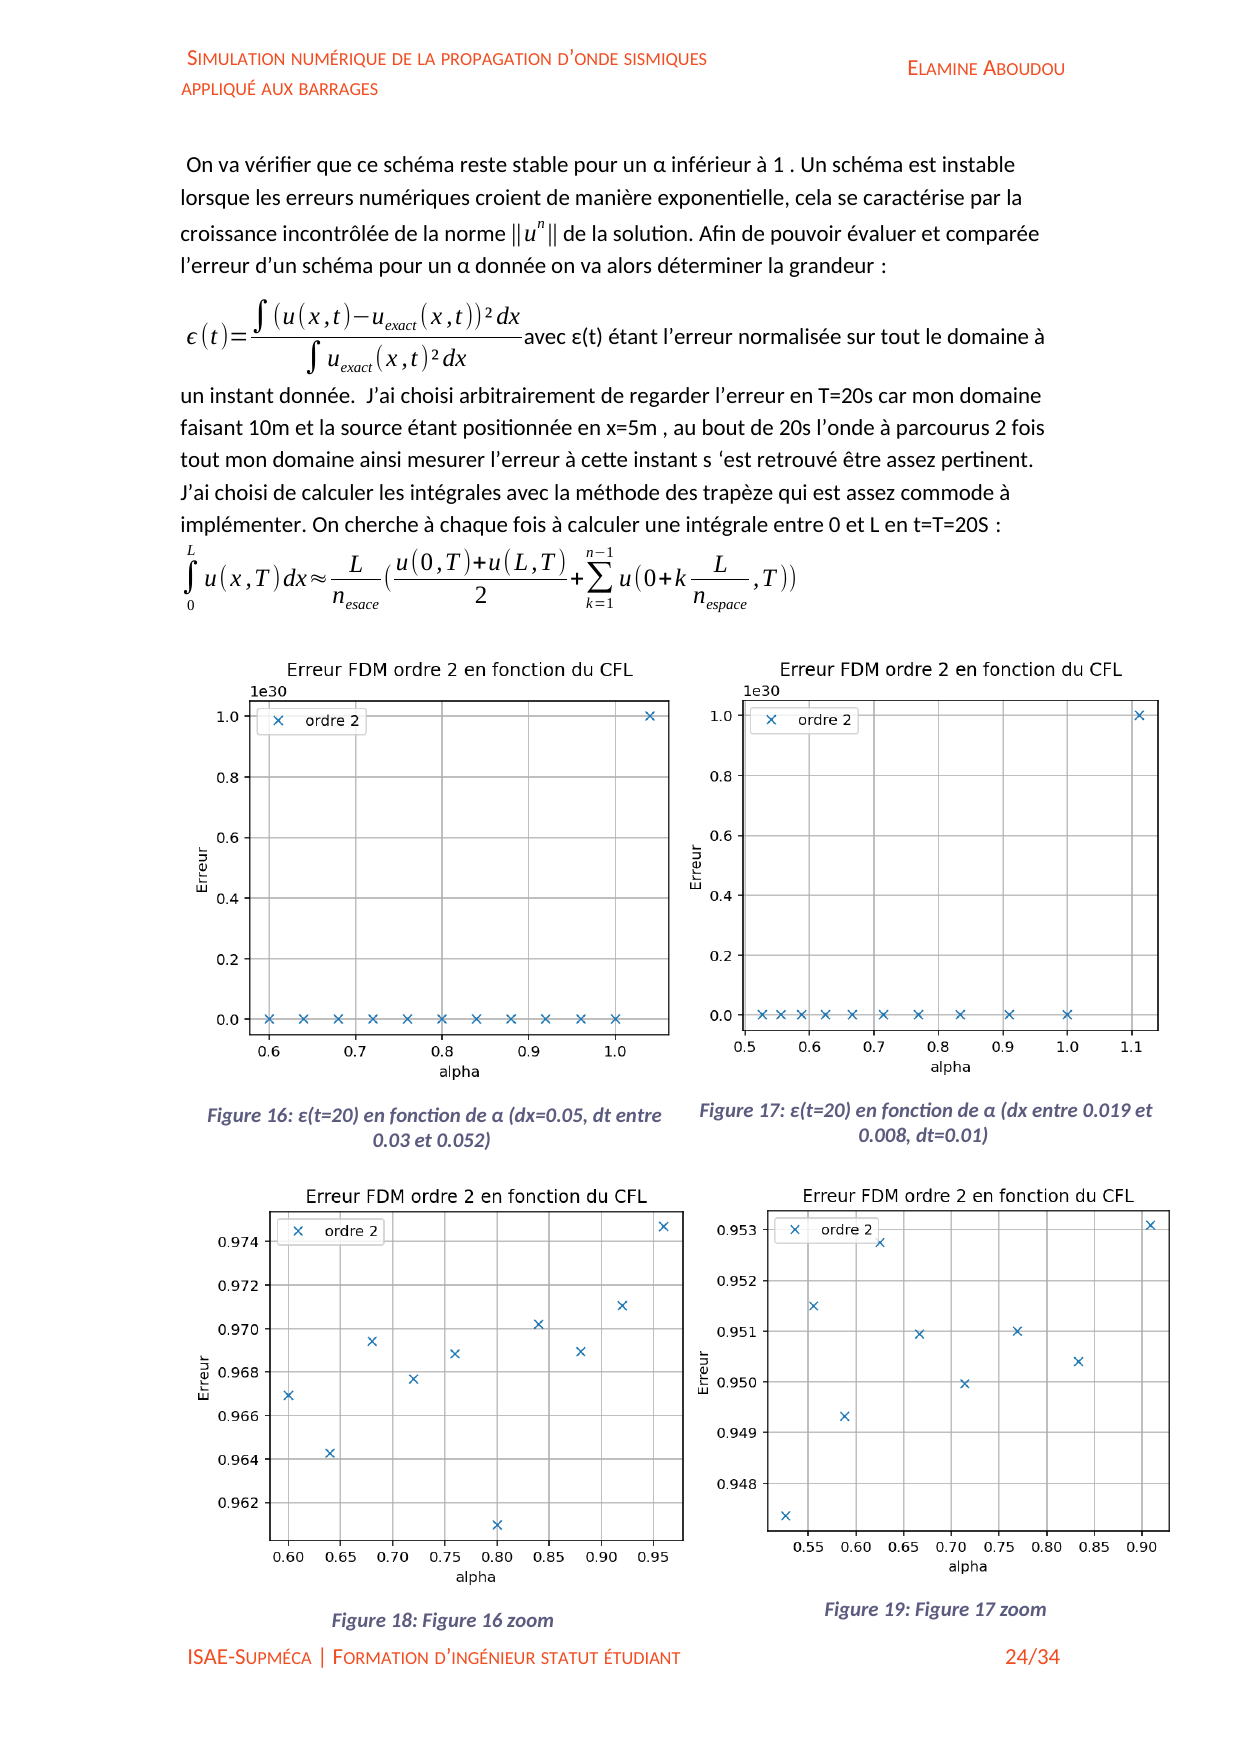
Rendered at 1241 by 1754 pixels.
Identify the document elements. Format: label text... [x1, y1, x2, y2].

text On va vérifier que ce schéma reste stable pour un α inférieur à 1 . Un schéma est instable lorsque les erreurs numériques croient de manière exponentielle, cela se caractérise par la croissance incontrôlée de la norme de la solution. Afin de pouvoir évaluer et comparée l’erreur d’un schéma pour un α donnée on va alors déterminer la grandeur : [180, 151, 1060, 279]
picture [184, 651, 1168, 1090]
text Figure 16: ε(t=20) en fonction de α (dx=0.05, dt entre 0.03 et 0.052) [184, 1090, 679, 1153]
text Figure 19: Figure 17 zoom [686, 1584, 1179, 1621]
text Figure 18: Figure 16 zoom [187, 1595, 693, 1632]
text avec ε(t) étant l’erreur normalisée sur tout le domaine à un instant donnée. J’ai choisi arbitrairement de regarder l’erreur en T=20s car mon domaine faisant 10m et la source étant positionnée en x=5m , au bout de 20s l’onde à parcourus 2 fois tout mon domaine ainsi mesurer l’erreur à cette instant s ‘est retrouvé être assez pertinent. J’ai choisi de calculer les intégrales avec la méthode des trapèze qui est assez commode à implémenter. On cherche à chaque fois à calculer une intégrale entre 0 et L en t=T=20S : [180, 298, 1060, 613]
picture [186, 1178, 1179, 1595]
text Figure 17: ε(t=20) en fonction de α (dx entre 0.019 et 0.008, dt=0.01) [679, 1085, 1168, 1148]
